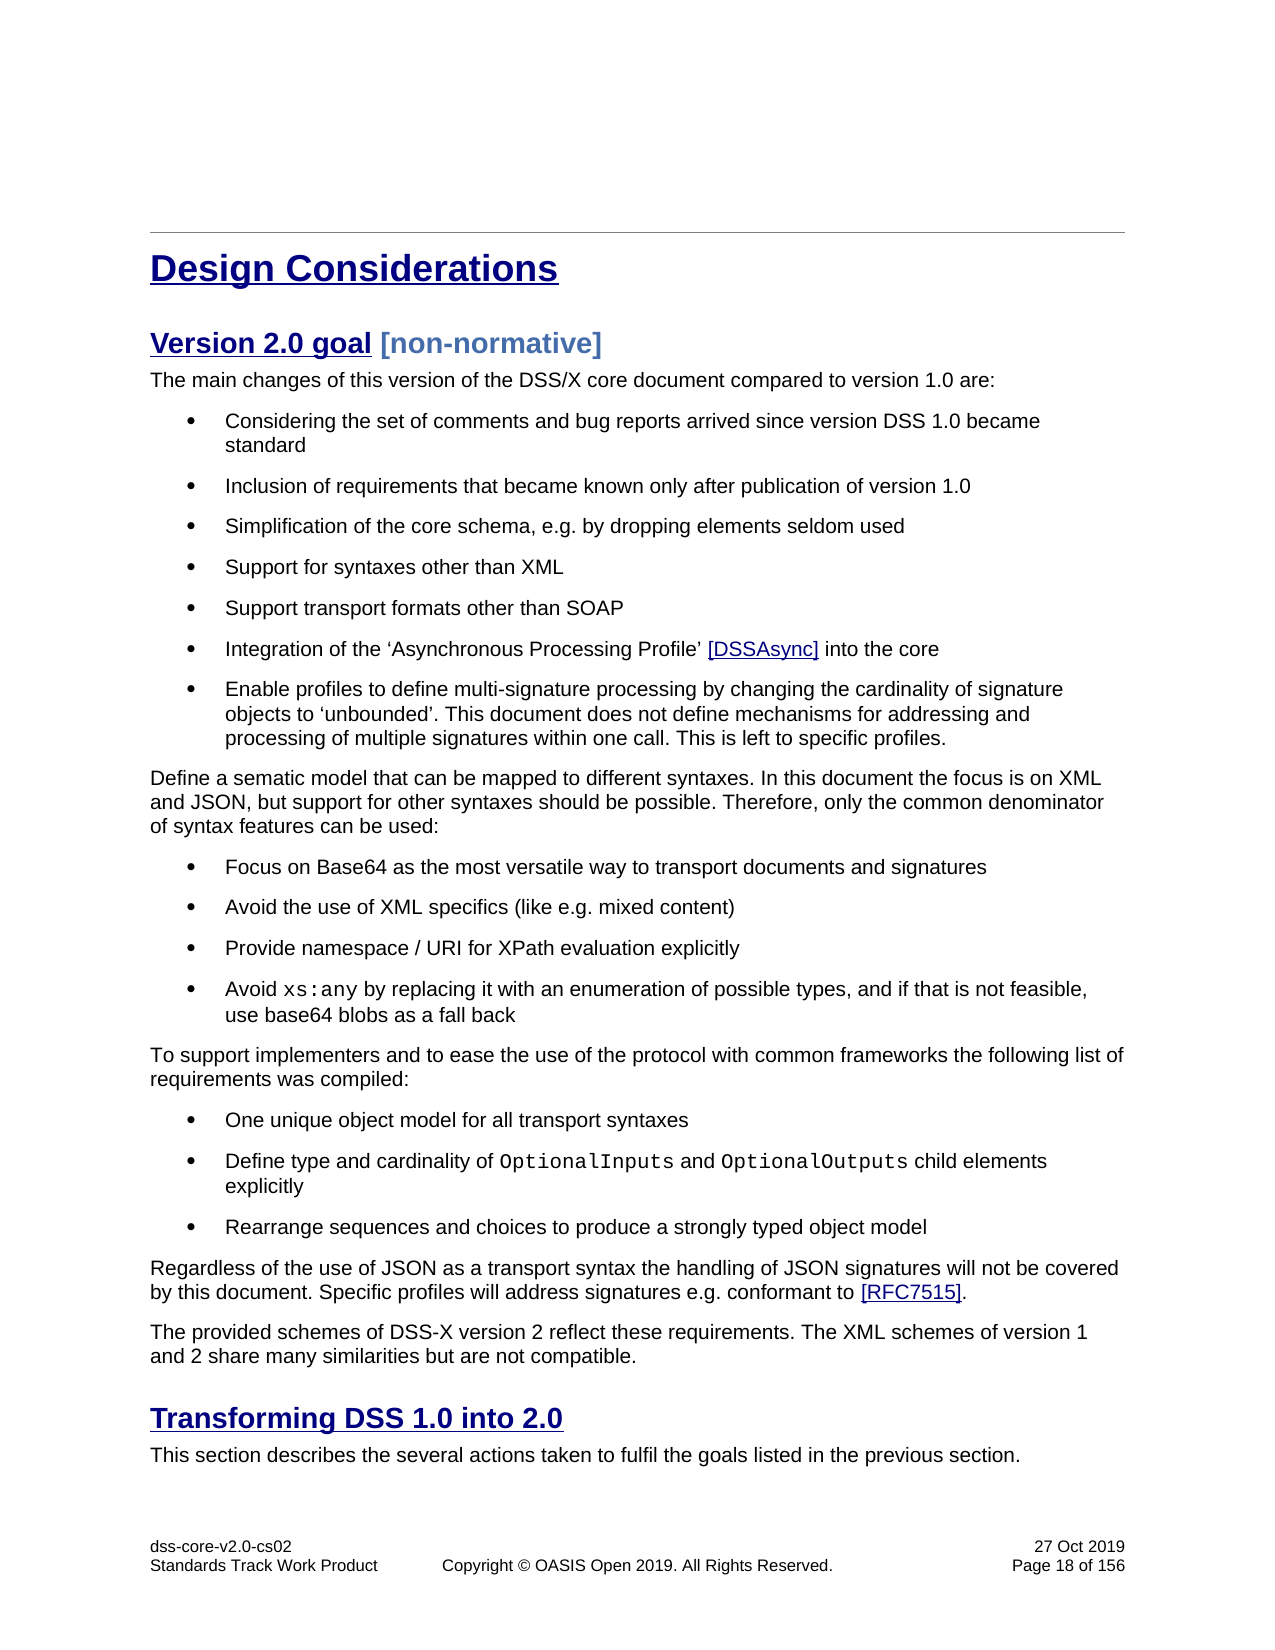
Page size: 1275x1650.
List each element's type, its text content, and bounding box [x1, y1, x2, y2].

subtitle Transforming DSS 1.0 into 2.0 [150, 1401, 1125, 1435]
list Inclusion of requirements that became known only after publication of version 1.0 [187, 474, 1125, 498]
list Support transport formats other than SOAP [187, 596, 1125, 620]
text This section describes the several actions taken to fulfil the goals listed in the previous section. [150, 1443, 1125, 1467]
subtitle Version 2.0 goal [non-normative] [150, 326, 1125, 360]
list Define type and cardinality of OptionalInputs and OptionalOutputs child elements explicitly [187, 1148, 1125, 1198]
text Define a sematic model that can be mapped to different syntaxes. In this document the focus is on XML and JSON, but support for other syntaxes should be possible. Therefore, only the common denominator of syntax features can be used: [150, 766, 1125, 838]
list Focus on Base64 as the most versatile way to transport documents and signatures [187, 854, 1125, 878]
list One unique object model for all transport syntaxes [187, 1108, 1125, 1132]
list Considering the set of comments and bug reports arrived since version DSS 1.0 became standard [187, 409, 1125, 457]
list Integration of the ‘Asynchronous Processing Profile’ [DSSAsync] into the core [187, 637, 1125, 661]
text The main changes of this version of the DSS/X core document compared to version 1.0 are: [150, 368, 1125, 392]
list Avoid xs:any by replacing it with an enumeration of possible types, and if that is not feasible, use base64 blobs as a fall back [187, 977, 1125, 1026]
list Provide namespace / URI for XPath evaluation explicitly [187, 936, 1125, 960]
subtitle Design Considerations [150, 233, 1125, 289]
text To support implementers and to ease the use of the protocol with common frameworks the following list of requirements was compiled: [150, 1043, 1125, 1091]
list Simplification of the core schema, e.g. by dropping elements seldom used [187, 514, 1125, 538]
text The provided schemes of DSS-X version 2 reflect these requirements. The XML schemes of version 1 and 2 share many similarities but are not compatible. [150, 1320, 1125, 1368]
list Rearrange sequences and choices to produce a strongly typed object model [187, 1215, 1125, 1239]
list Enable profiles to define multi-signature processing by changing the cardinality of signature objects to ‘unbounded’. This document does not define mechanisms for addressing and processing of multiple signatures within one call. This is left to specific profiles. [187, 677, 1125, 749]
text Regardless of the use of JSON as a transport syntax the handling of JSON signatures will not be covered by this document. Specific profiles will address signatures e.g. conformant to [RFC7515]. [150, 1256, 1125, 1303]
list Avoid the use of XML specifics (like e.g. mixed content) [187, 895, 1125, 919]
list Support for syntaxes other than XML [187, 555, 1125, 579]
